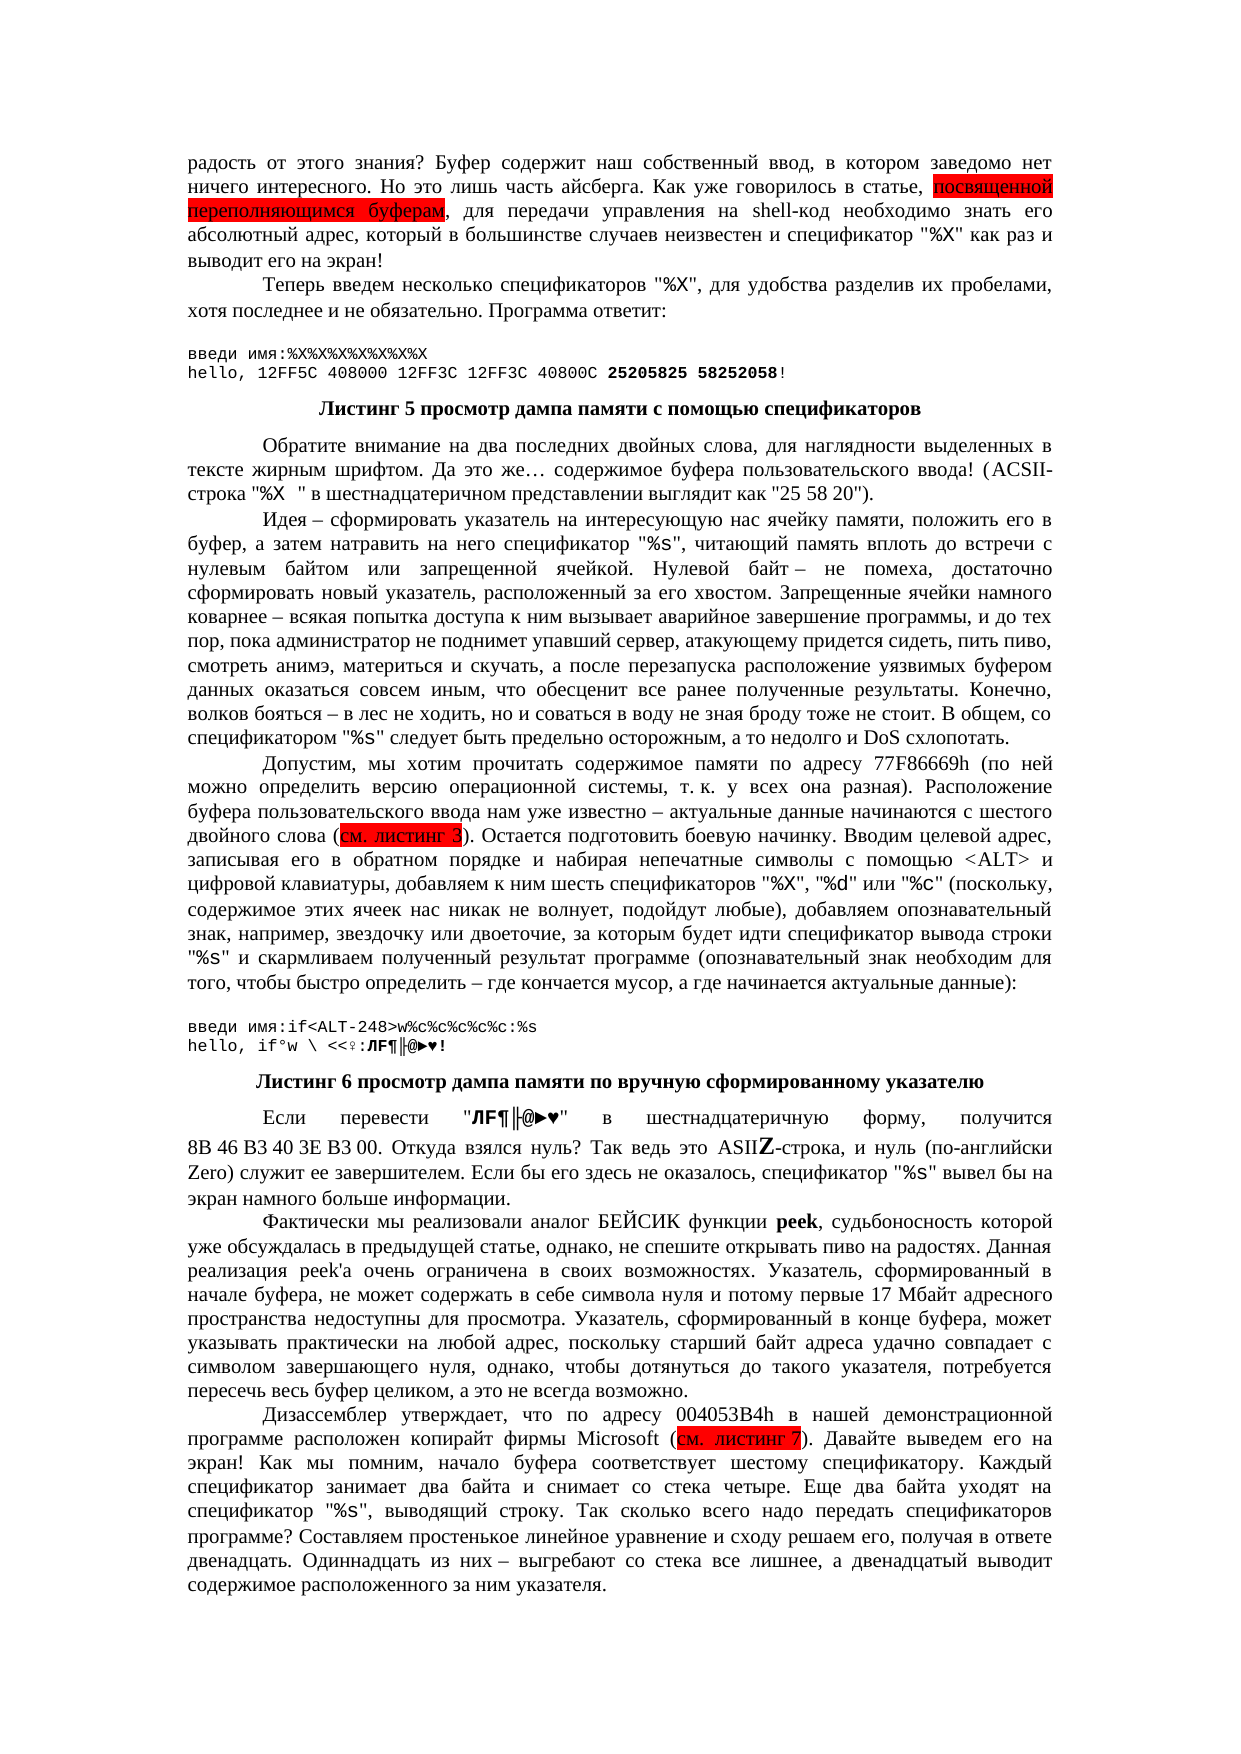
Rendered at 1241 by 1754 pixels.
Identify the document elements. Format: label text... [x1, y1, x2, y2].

text Теперь введем несколько спецификаторов "%X", для удобства разделив их пробелами, хотя последнее и не обязательно. Программа ответит: [187, 272, 1053, 322]
text Листинг 6 просмотр дампа памяти по вручную сформированному указателю [187, 1069, 1053, 1093]
text Допустим, мы хотим прочитать содержимое памяти по адресу 77F86669h (по ней можно определить версию операционной системы, т. к. у всех она разная). Расположение буфера пользовательского ввода нам уже известно – актуальные данные начинаются с шестого двойного слова (см. листинг 3). Остается подготовить боевую начинку. Вводим целевой адрес, записывая его в обратном порядке и набирая непечатные символы с помощью <ALT> и цифровой клавиатуры, добавляем к ним шесть спецификаторов "%X", "%d" или "%c" (поскольку, содержимое этих ячеек нас никак не волнует, подойдут любые), добавляем опознавательный знак, например, звездочку или двоеточие, за которым будет идти спецификатор вывода строки "%s" и скармливаем полученный результат программе (опознавательный знак необходим для того, чтобы быстро определить – где кончается мусор, а где начинается актуальные данные): [187, 750, 1053, 994]
text hello, if°w \ <<♀:ЛF¶╟@►♥! [404, 1037, 1053, 1056]
text Листинг 5 просмотр дампа памяти с помощью спецификаторов [187, 396, 1053, 420]
text введи имя:%X%X%X%X%X%X%X [187, 346, 1053, 365]
text Если перевести "ЛF¶╟@►♥" в шестнадцатеричную форму, получится 8B 46 B3 40 3E B3 00. Откуда взялся нуль? Так ведь это ASIIZ-строка, и нуль (по-английски Zero) служит ее завершителем. Если бы его здесь не оказалось, спецификатор "%s" вывел бы на экран намного больше информации. [187, 1105, 1053, 1209]
text Дизассемблер утверждает, что по адресу 004053B4h в нашей демонстрационной программе расположен копирайт фирмы Microsoft (см. листинг 7). Давайте выведем его на экран! Как мы помним, начало буфера соответствует шестому спецификатору. Каждый спецификатор занимает два байта и снимает со стека четыре. Еще два байта уходят на спецификатор "%s", выводящий строку. Так сколько всего надо передать спецификаторов программе? Составляем простенькое линейное уравнение и сходу решаем его, получая в ответе двенадцать. Одиннадцать из них – выгребают со стека все лишнее, а двенадцатый выводит содержимое расположенного за ним указателя. [187, 1402, 1053, 1596]
text введи имя:if<ALT-248>w%с%с%с%с%с:%s [187, 1018, 1053, 1037]
text Фактически мы реализовали аналог БЕЙСИК функции peek, судьбоносность которой уже обсуждалась в предыдущей статье, однако, не спешите открывать пиво на радостях. Данная реализация peek'а очень ограничена в своих возможностях. Указатель, сформированный в начале буфера, не может содержать в себе символа нуля и потому первые 17 Мбайт адресного пространства недоступны для просмотра. Указатель, сформированный в конце буфера, может указывать практически на любой адрес, поскольку старший байт адреса удачно совпадает с символом завершающего нуля, однако, чтобы дотянуться до такого указателя, потребуется пересечь весь буфер целиком, а это не всегда возможно. [187, 1209, 1053, 1402]
text Обратите внимание на два последних двойных слова, для наглядности выделенных в тексте жирным шрифтом. Да это же… содержимое буфера пользовательского ввода! (ACSII-строка "%X " в шестнадцатеричном представлении выглядит как "25 58 20"). [187, 433, 1053, 506]
text hello, 12FF5C 408000 12FF3C 12FF3C 40800C 25205825 58252058! [187, 365, 1053, 383]
text радость от этого знания? Буфер содержит наш собственный ввод, в котором заведомо нет ничего интересного. Но это лишь часть айсберга. Как уже говорилось в статье, посвященной переполняющимся буферам, для передачи управления на shell-код необходимо знать его абсолютный адрес, который в большинстве случаев неизвестен и спецификатор "%X" как раз и выводит его на экран! [187, 150, 1053, 272]
text Идея – сформировать указатель на интересующую нас ячейку памяти, положить его в буфер, а затем натравить на него спецификатор "%s", читающий память вплоть до встречи с нулевым байтом или запрещенной ячейкой. Нулевой байт – не помеха, достаточно сформировать новый указатель, расположенный за его хвостом. Запрещенные ячейки намного коварнее – всякая попытка доступа к ним вызывает аварийное завершение программы, и до тех пор, пока администратор не поднимет упавший сервер, атакующему придется сидеть, пить пиво, смотреть анимэ, материться и скучать, а после перезапуска расположение уязвимых буфером данных оказаться совсем иным, что обесценит все ранее полученные результаты. Конечно, волков бояться – в лес не ходить, но и соваться в воду не зная броду тоже не стоит. В общем, со спецификатором "%s" следует быть предельно осторожным, а то недолго и DoS схлопотать. [187, 506, 1053, 750]
text hello, if°w \ <<♀:ЛF¶╟@►♥! [187, 1037, 400, 1056]
